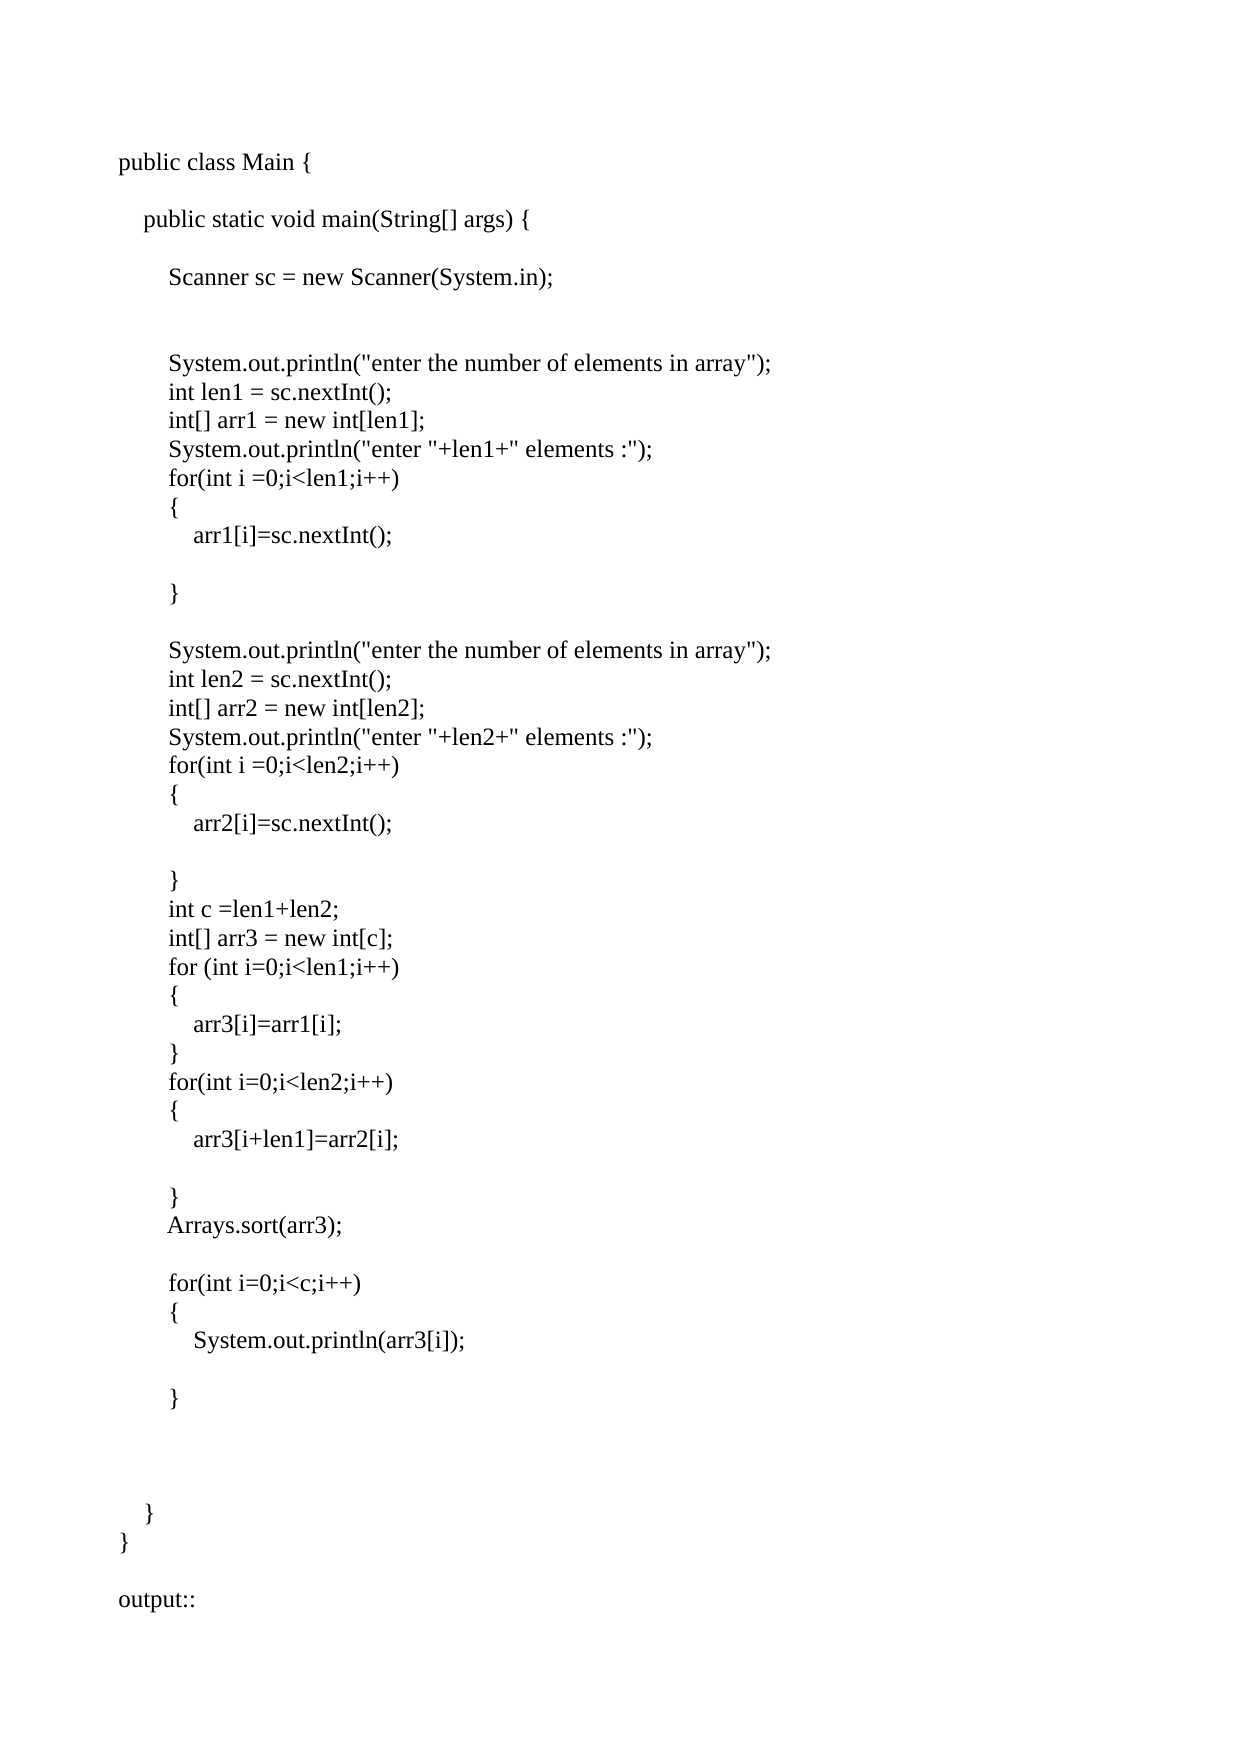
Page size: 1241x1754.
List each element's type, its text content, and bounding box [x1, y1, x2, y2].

text Arrays.sort(arr3); [118, 1211, 1122, 1239]
text int len1 = sc.nextInt(); [118, 377, 1122, 406]
text Scanner sc = new Scanner(System.in); [118, 262, 1122, 291]
text { [118, 1096, 1122, 1124]
text int c =len1+len2; [118, 894, 1122, 923]
text System.out.println(arr3[i]); [118, 1326, 1122, 1354]
text int[] arr3 = new int[c]; [118, 923, 1122, 952]
text } [118, 1527, 1122, 1556]
text public class Main { [118, 147, 1122, 176]
text } [118, 1383, 1122, 1412]
text int len2 = sc.nextInt(); [118, 664, 1122, 693]
text for(int i =0;i<len2;i++) [118, 751, 1122, 779]
text for (int i=0;i<len1;i++) [118, 952, 1122, 981]
text int[] arr2 = new int[len2]; [118, 693, 1122, 722]
text System.out.println("enter "+len2+" elements :"); [118, 722, 1122, 751]
text output:: [118, 1584, 1122, 1613]
text int[] arr1 = new int[len1]; [118, 406, 1122, 434]
text System.out.println("enter the number of elements in array"); [118, 636, 1122, 664]
text } [118, 1038, 1122, 1067]
text arr2[i]=sc.nextInt(); [118, 808, 1122, 837]
text System.out.println("enter "+len1+" elements :"); [118, 434, 1122, 463]
text arr3[i]=arr1[i]; [118, 1009, 1122, 1038]
text { [118, 981, 1122, 1009]
text { [118, 779, 1122, 808]
text { [118, 1297, 1122, 1326]
text System.out.println("enter the number of elements in array"); [118, 348, 1122, 377]
text public static void main(String[] args) { [118, 204, 1122, 233]
text { [118, 492, 1122, 521]
text arr1[i]=sc.nextInt(); [118, 521, 1122, 549]
text arr3[i+len1]=arr2[i]; [118, 1124, 1122, 1153]
text } [118, 1498, 1122, 1527]
text for(int i=0;i<c;i++) [118, 1268, 1122, 1297]
text } [118, 866, 1122, 894]
text for(int i=0;i<len2;i++) [118, 1067, 1122, 1096]
text } [118, 1182, 1122, 1211]
text } [118, 578, 1122, 607]
text for(int i =0;i<len1;i++) [118, 463, 1122, 492]
